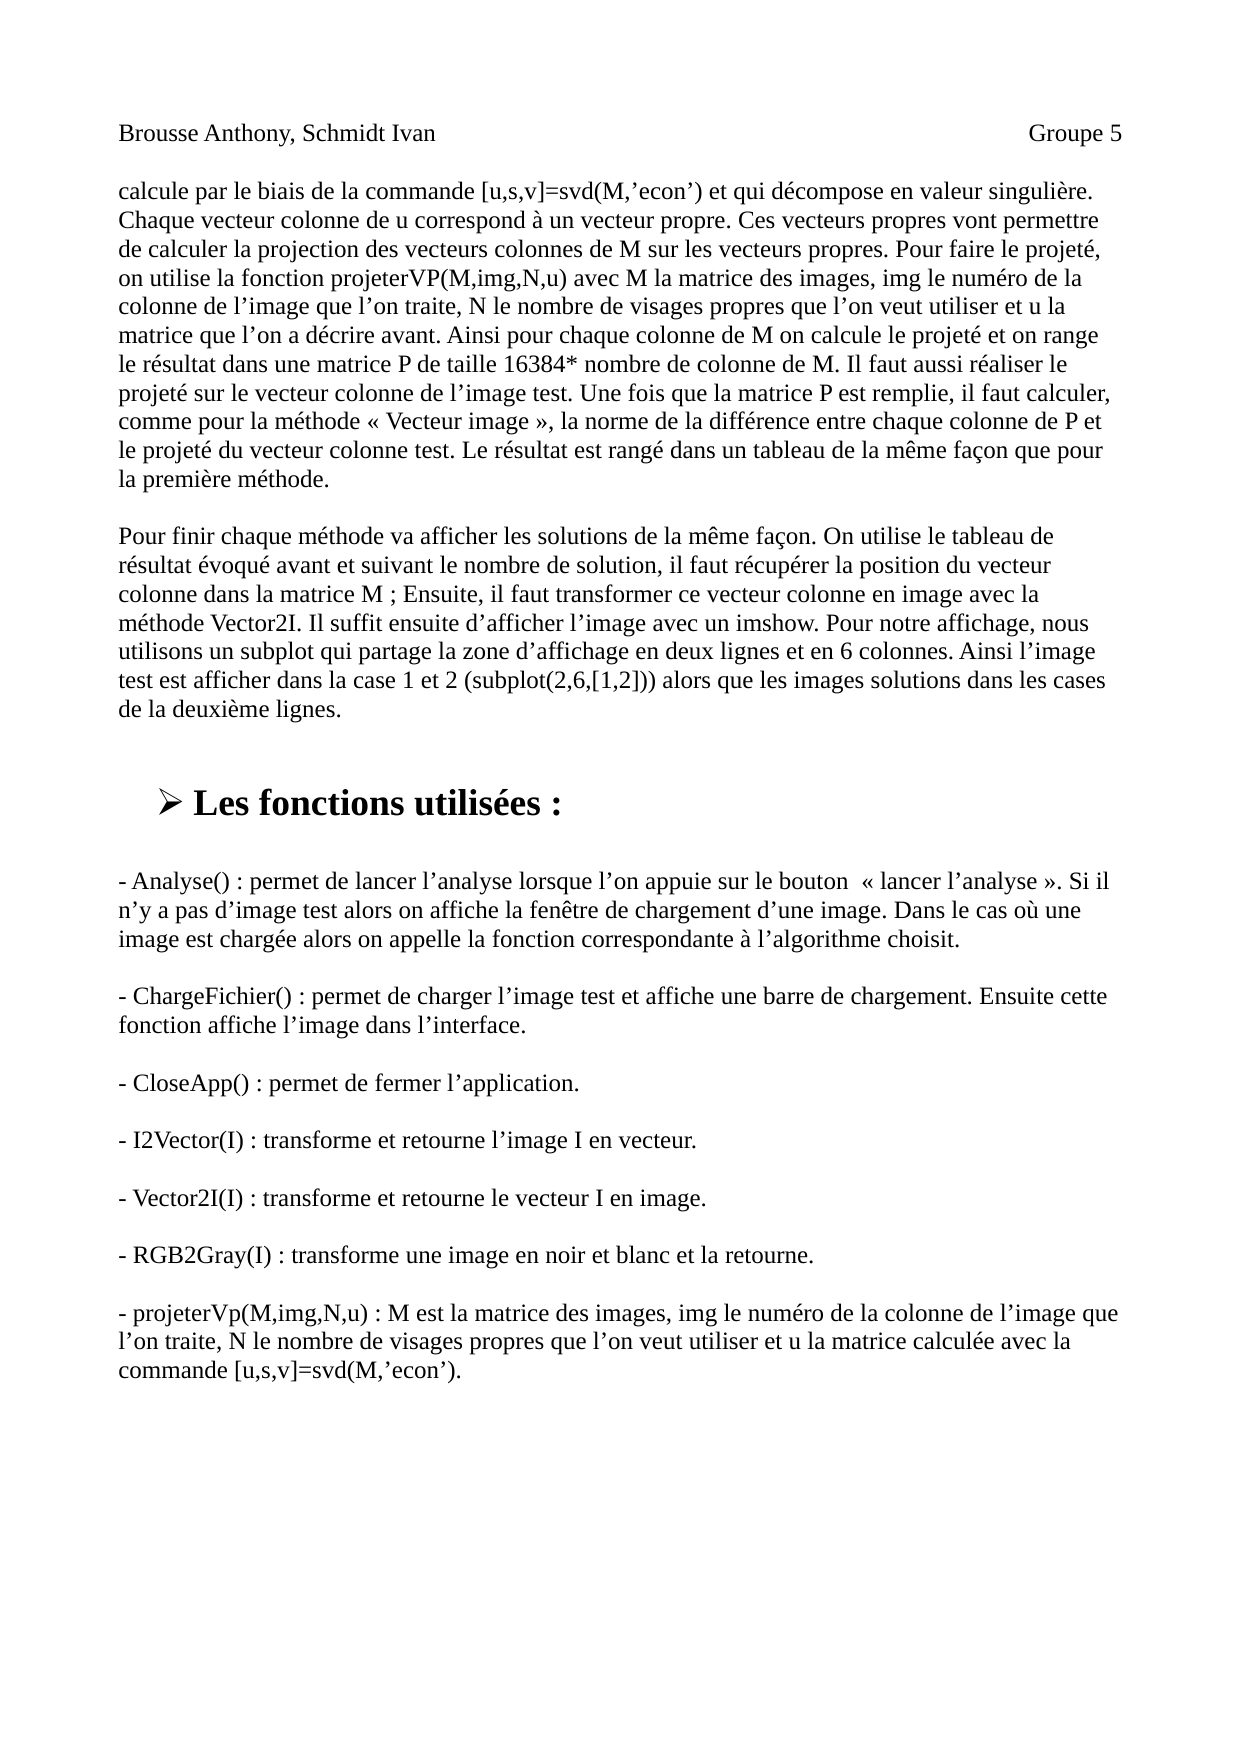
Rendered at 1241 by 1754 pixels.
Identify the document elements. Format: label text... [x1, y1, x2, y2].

text - ChargeFichier() : permet de charger l’image test et affiche une barre de chargement. Ensuite cette fonction affiche l’image dans l’interface. [118, 981, 1122, 1039]
text Pour finir chaque méthode va afficher les solutions de la même façon. On utilise le tableau de résultat évoqué avant et suivant le nombre de solution, il faut récupérer la position du vecteur colonne dans la matrice M ; Ensuite, il faut transformer ce vecteur colonne en image avec la méthode Vector2I. Il suffit ensuite d’afficher l’image avec un imshow. Pour notre affichage, nous utilisons un subplot qui partage la zone d’affichage en deux lignes et en 6 colonnes. Ainsi l’image test est afficher dans la case 1 et 2 (subplot(2,6,[1,2])) alors que les images solutions dans les cases de la deuxième lignes. [118, 521, 1122, 723]
text calcule par le biais de la commande [u,s,v]=svd(M,’econ’) et qui décompose en valeur singulière. Chaque vecteur colonne de u correspond à un vecteur propre. Ces vecteurs propres vont permettre de calculer la projection des vecteurs colonnes de M sur les vecteurs propres. Pour faire le projeté, on utilise la fonction projeterVP(M,img,N,u) avec M la matrice des images, img le numéro de la colonne de l’image que l’on traite, N le nombre de visages propres que l’on veut utiliser et u la matrice que l’on a décrire avant. Ainsi pour chaque colonne de M on calcule le projeté et on range le résultat dans une matrice P de taille 16384* nombre de colonne de M. Il faut aussi réaliser le projeté sur le vecteur colonne de l’image test. Une fois que la matrice P est remplie, il faut calculer, comme pour la méthode « Vecteur image », la norme de la différence entre chaque colonne de P et le projeté du vecteur colonne test. Le résultat est rangé dans un tableau de la même façon que pour la première méthode. [118, 176, 1122, 493]
text - Analyse() : permet de lancer l’analyse lorsque l’on appuie sur le bouton « lancer l’analyse ». Si il n’y a pas d’image test alors on affiche la fenêtre de chargement d’une image. Dans le cas où une image est chargée alors on appelle la fonction correspondante à l’algorithme choisit. [118, 866, 1122, 953]
text - Vector2I(I) : transforme et retourne le vecteur I en image. [118, 1183, 1122, 1211]
text - I2Vector(I) : transforme et retourne l’image I en vecteur. [118, 1125, 1122, 1154]
text - RGB2Gray(I) : transforme une image en noir et blanc et la retourne. [118, 1240, 1122, 1269]
list Les fonctions utilisées : [156, 780, 1122, 823]
text - projeterVp(M,img,N,u) : M est la matrice des images, img le numéro de la colonne de l’image que l’on traite, N le nombre de visages propres que l’on veut utiliser et u la matrice calculée avec la commande [u,s,v]=svd(M,’econ’). [118, 1298, 1122, 1384]
text - CloseApp() : permet de fermer l’application. [118, 1068, 1122, 1096]
